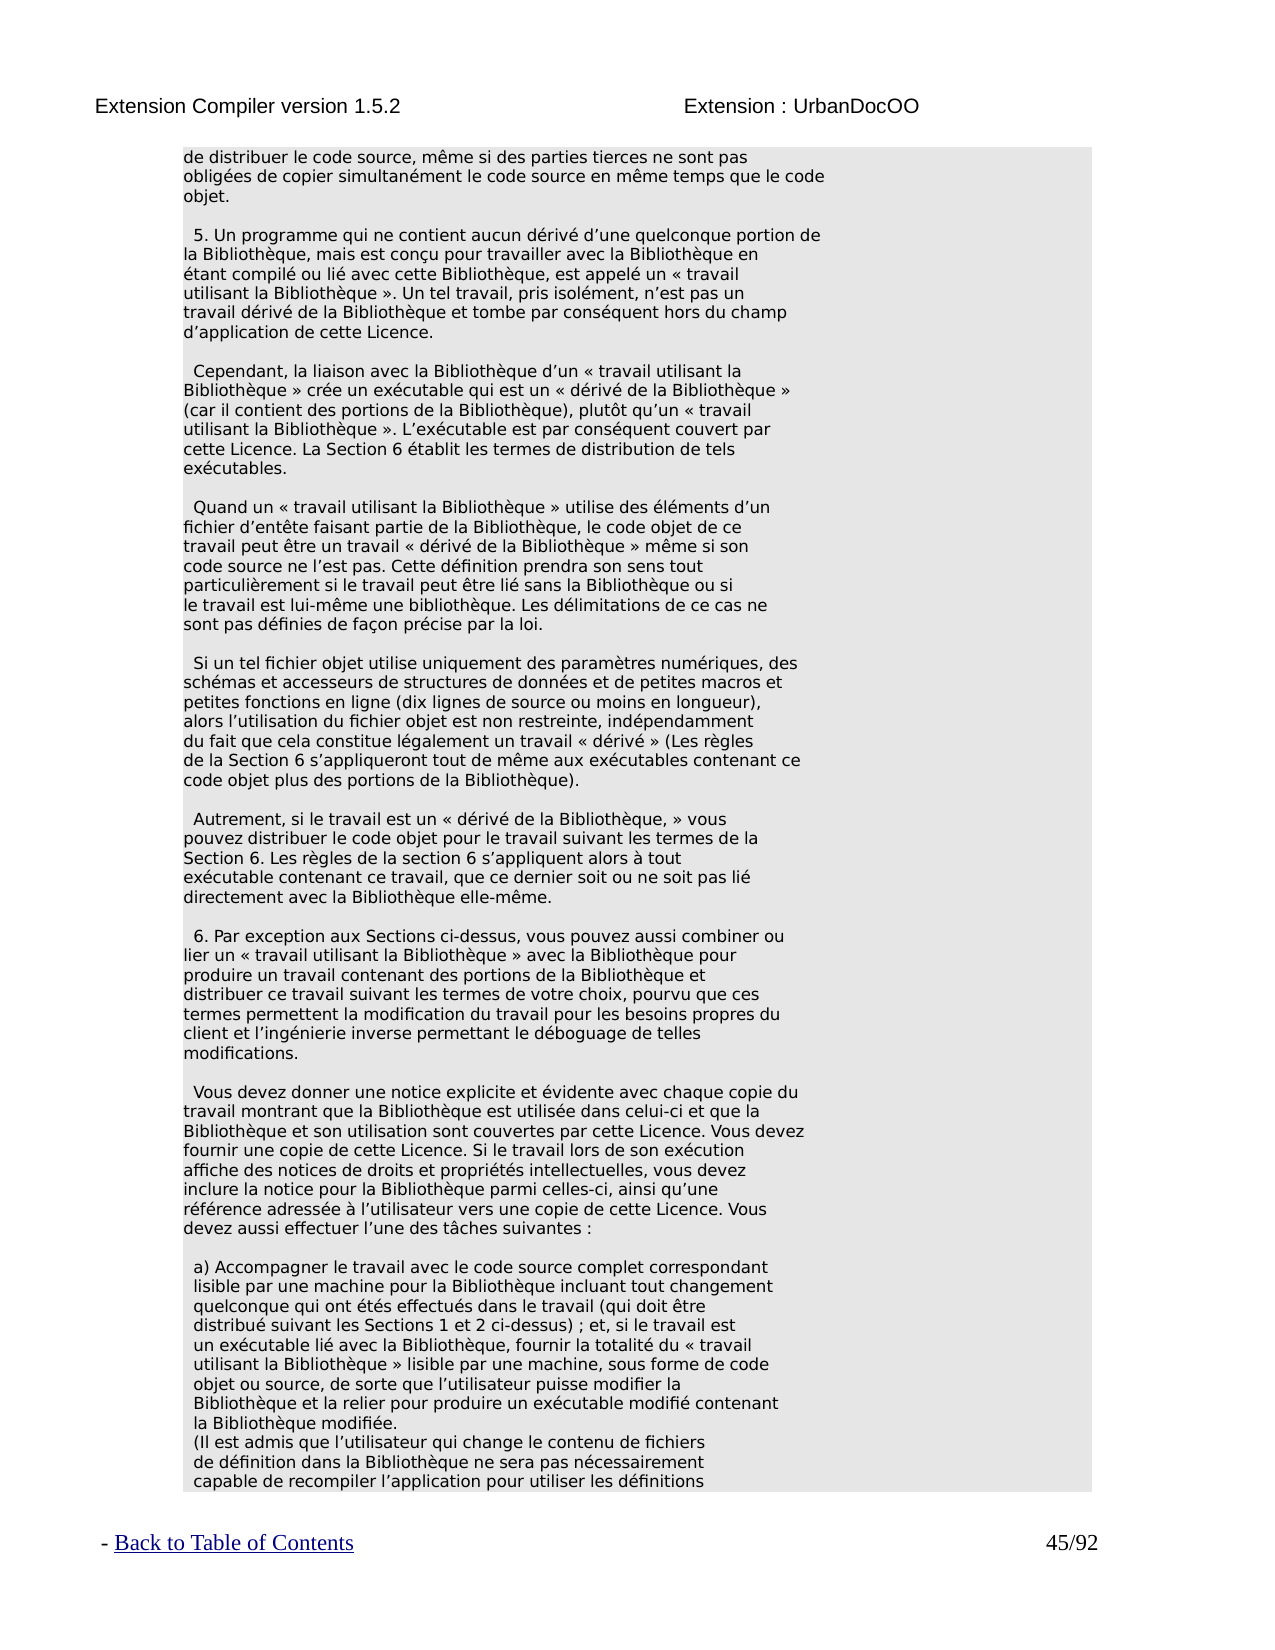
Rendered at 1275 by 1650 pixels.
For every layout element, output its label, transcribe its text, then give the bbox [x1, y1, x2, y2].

text Vous devez donner une notice explicite et évidente avec chaque copie du [183, 1082, 1092, 1102]
text utilisant la Bibliothèque ». L’exécutable est par conséquent couvert par [183, 420, 1092, 440]
text utilisant la Bibliothèque ». Un tel travail, pris isolément, n’est pas un [183, 284, 1092, 303]
text Bibliothèque » crée un exécutable qui est un « dérivé de la Bibliothèque » [183, 381, 1092, 401]
text un exécutable lié avec la Bibliothèque, fournir la totalité du « travail [183, 1336, 1092, 1355]
text petites fonctions en ligne (dix lignes de source ou moins en longueur), [183, 693, 1092, 712]
text Bibliothèque et son utilisation sont couvertes par cette Licence. Vous devez [183, 1121, 1092, 1141]
text (car il contient des portions de la Bibliothèque), plutôt qu’un « travail [183, 401, 1092, 420]
text exécutable contenant ce travail, que ce dernier soit ou ne soit pas lié [183, 868, 1092, 888]
text fournir une copie de cette Licence. Si le travail lors de son exécution [183, 1141, 1092, 1160]
text schémas et accesseurs de structures de données et de petites macros et [183, 673, 1092, 693]
text lier un « travail utilisant la Bibliothèque » avec la Bibliothèque pour [183, 946, 1092, 966]
text la Bibliothèque, mais est conçu pour travailler avec la Bibliothèque en [183, 245, 1092, 264]
text quelconque qui ont étés effectués dans le travail (qui doit être [183, 1297, 1092, 1316]
text travail peut être un travail « dérivé de la Bibliothèque » même si son [183, 537, 1092, 557]
text directement avec la Bibliothèque elle-même. [183, 888, 1092, 907]
text a) Accompagner le travail avec le code source complet correspondant [183, 1258, 1092, 1277]
text Section 6. Les règles de la section 6 s’appliquent alors à tout [183, 849, 1092, 868]
text Bibliothèque et la relier pour produire un exécutable modifié contenant [183, 1394, 1092, 1414]
text modifications. [183, 1043, 1092, 1063]
text code source ne l’est pas. Cette définition prendra son sens tout [183, 557, 1092, 576]
text devez aussi effectuer l’une des tâches suivantes : [183, 1219, 1092, 1238]
text alors l’utilisation du fichier objet est non restreinte, indépendamment [183, 712, 1092, 732]
text le travail est lui-même une bibliothèque. Les délimitations de ce cas ne [183, 596, 1092, 615]
text sont pas définies de façon précise par la loi. [183, 615, 1092, 634]
text 5. Un programme qui ne contient aucun dérivé d’une quelconque portion de [183, 225, 1092, 245]
text produire un travail contenant des portions de la Bibliothèque et [183, 966, 1092, 985]
text étant compilé ou lié avec cette Bibliothèque, est appelé un « travail [183, 264, 1092, 284]
text de la Section 6 s’appliqueront tout de même aux exécutables contenant ce [183, 751, 1092, 771]
text exécutables. [183, 459, 1092, 479]
text (Il est admis que l’utilisateur qui change le contenu de fichiers [183, 1433, 1092, 1453]
text Quand un « travail utilisant la Bibliothèque » utilise des éléments d’un [183, 498, 1092, 518]
text inclure la notice pour la Bibliothèque parmi celles-ci, ainsi qu’une [183, 1180, 1092, 1199]
text 6. Par exception aux Sections ci-dessus, vous pouvez aussi combiner ou [183, 927, 1092, 946]
text objet. [183, 186, 1092, 206]
text Si un tel fichier objet utilise uniquement des paramètres numériques, des [183, 654, 1092, 673]
text objet ou source, de sorte que l’utilisateur puisse modifier la [183, 1375, 1092, 1394]
text référence adressée à l’utilisateur vers une copie de cette Licence. Vous [183, 1199, 1092, 1219]
text fichier d’entête faisant partie de la Bibliothèque, le code objet de ce [183, 518, 1092, 537]
text code objet plus des portions de la Bibliothèque). [183, 771, 1092, 790]
text pouvez distribuer le code objet pour le travail suivant les termes de la [183, 829, 1092, 849]
text de définition dans la Bibliothèque ne sera pas nécessairement [183, 1453, 1092, 1472]
text travail montrant que la Bibliothèque est utilisée dans celui-ci et que la [183, 1102, 1092, 1121]
text Cependant, la liaison avec la Bibliothèque d’un « travail utilisant la [183, 362, 1092, 381]
text distribuer ce travail suivant les termes de votre choix, pourvu que ces [183, 985, 1092, 1004]
text client et l’ingénierie inverse permettant le déboguage de telles [183, 1024, 1092, 1043]
text du fait que cela constitue légalement un travail « dérivé » (Les règles [183, 732, 1092, 751]
text capable de recompiler l’application pour utiliser les définitions [183, 1472, 1092, 1492]
text d’application de cette Licence. [183, 323, 1092, 342]
text particulièrement si le travail peut être lié sans la Bibliothèque ou si [183, 576, 1092, 596]
text Autrement, si le travail est un « dérivé de la Bibliothèque, » vous [183, 810, 1092, 829]
text travail dérivé de la Bibliothèque et tombe par conséquent hors du champ [183, 303, 1092, 323]
text la Bibliothèque modifiée. [183, 1414, 1092, 1433]
text cette Licence. La Section 6 établit les termes de distribution de tels [183, 440, 1092, 459]
text termes permettent la modification du travail pour les besoins propres du [183, 1004, 1092, 1024]
text distribué suivant les Sections 1 et 2 ci-dessus) ; et, si le travail est [183, 1316, 1092, 1336]
text affiche des notices de droits et propriétés intellectuelles, vous devez [183, 1160, 1092, 1180]
text obligées de copier simultanément le code source en même temps que le code [183, 167, 1092, 186]
text de distribuer le code source, même si des parties tierces ne sont pas [183, 147, 1092, 167]
text lisible par une machine pour la Bibliothèque incluant tout changement [183, 1277, 1092, 1297]
text utilisant la Bibliothèque » lisible par une machine, sous forme de code [183, 1355, 1092, 1375]
